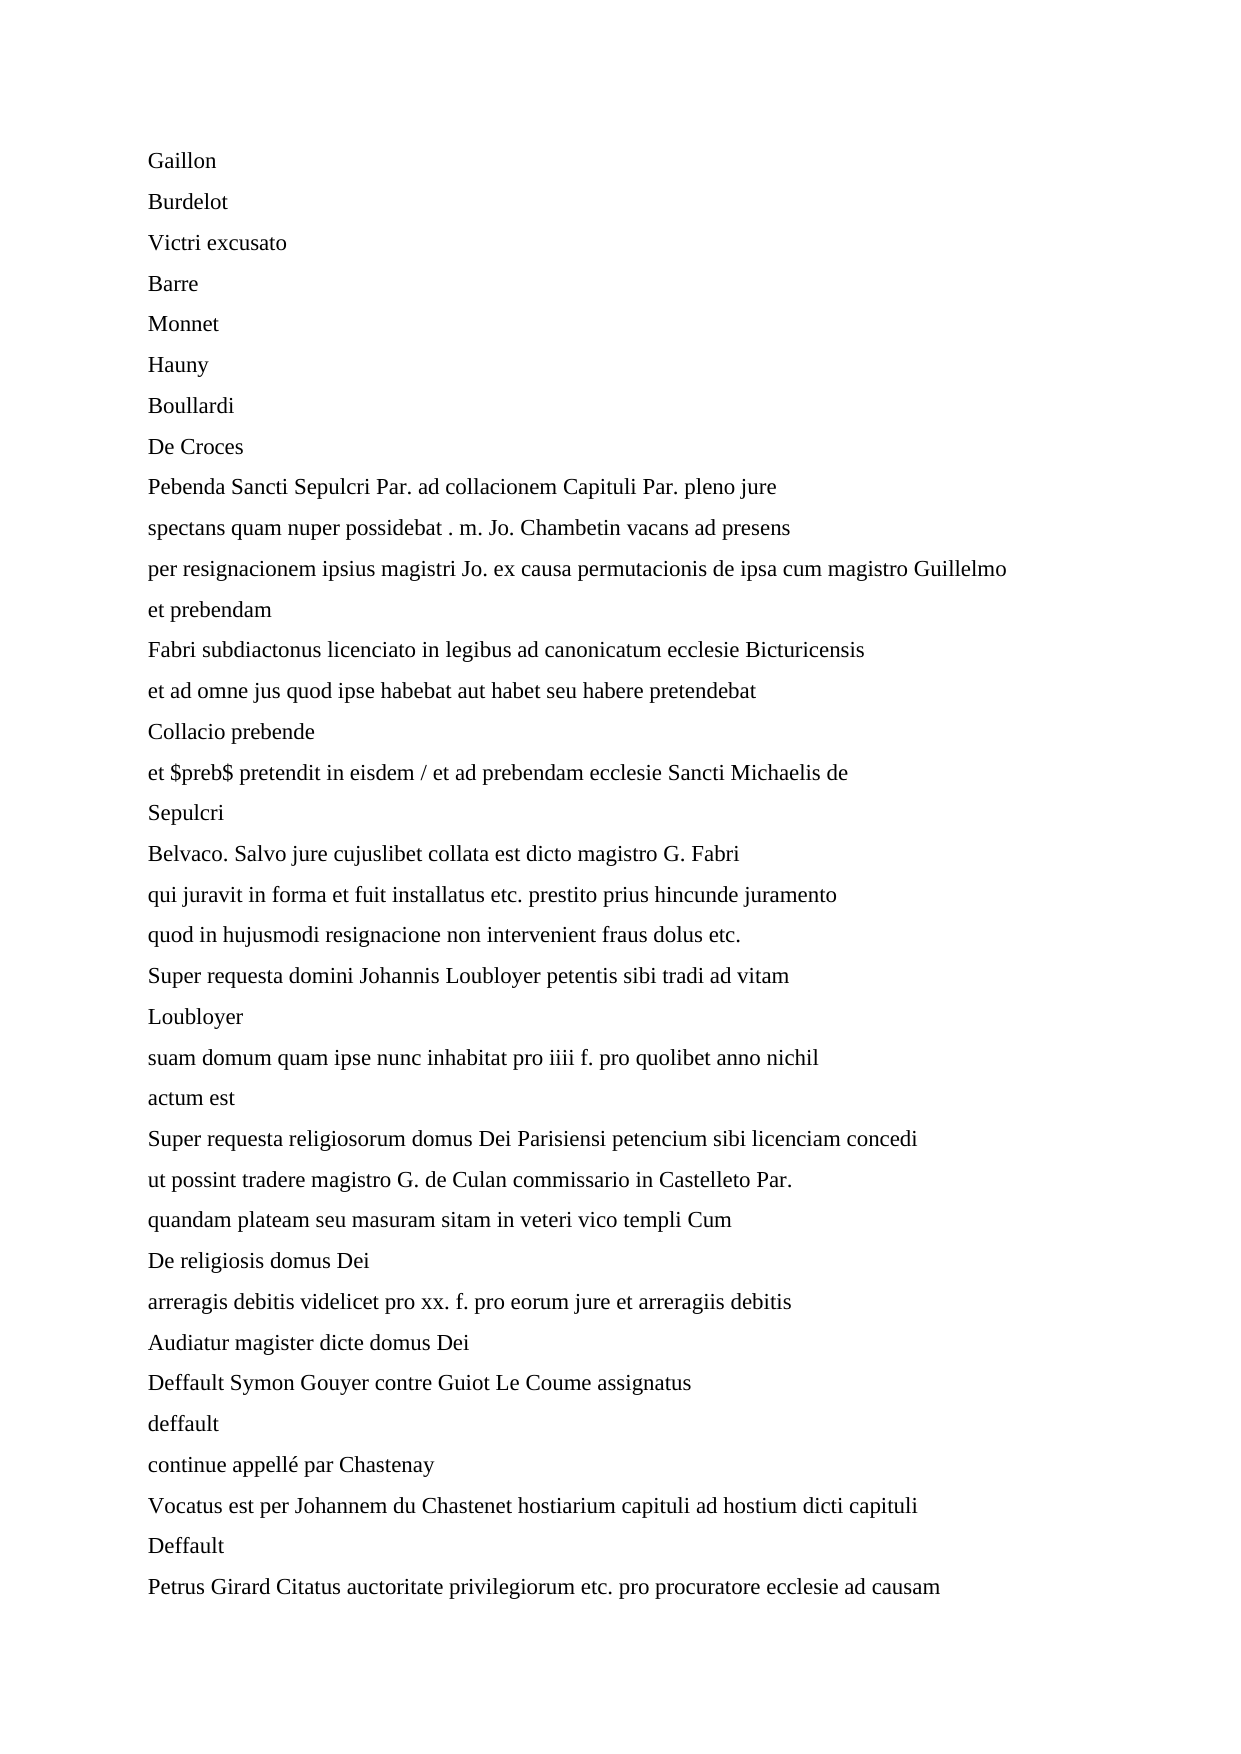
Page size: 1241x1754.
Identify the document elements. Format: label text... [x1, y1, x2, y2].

text Audiatur magister dicte domus Dei [148, 1329, 1093, 1355]
text Vocatus est per Johannem du Chastenet hostiarium capituli ad hostium dicti capituli [148, 1492, 1093, 1518]
text spectans quam nuper possidebat . m. Jo. Chambetin vacans ad presens [148, 514, 1093, 541]
text Fabri subdiactonus licenciato in legibus ad canonicatum ecclesie Bicturicensis [148, 636, 1093, 663]
text De religiosis domus Dei [148, 1247, 1093, 1274]
text et $preb$ pretendit in eisdem / et ad prebendam ecclesie Sancti Michaelis de [148, 758, 1093, 785]
text deffault [148, 1410, 1093, 1437]
text actum est [148, 1084, 1093, 1111]
text Hauny [148, 351, 1093, 378]
text Burdelot [148, 188, 1093, 215]
text Collacio prebende [148, 718, 1093, 744]
text Deffault [148, 1532, 1093, 1559]
text Victri excusato [148, 229, 1093, 255]
text per resignacionem ipsius magistri Jo. ex causa permutacionis de ipsa cum magistro Guillelmo [148, 555, 1093, 581]
text et prebendam [148, 596, 1093, 622]
text qui juravit in forma et fuit installatus etc. prestito prius hincunde juramento [148, 881, 1093, 907]
text quandam plateam seu masuram sitam in veteri vico templi Cum [148, 1207, 1093, 1233]
text Petrus Girard Citatus auctoritate privilegiorum etc. pro procuratore ecclesie ad causam [148, 1573, 1093, 1599]
text Belvaco. Salvo jure cujuslibet collata est dicto magistro G. Fabri [148, 840, 1093, 866]
text Barre [148, 270, 1093, 296]
text arreragis debitis videlicet pro xx. f. pro eorum jure et arreragiis debitis [148, 1288, 1093, 1314]
text Deffault Symon Gouyer contre Guiot Le Coume assignatus [148, 1369, 1093, 1396]
text ut possint tradere magistro G. de Culan commissario in Castelleto Par. [148, 1166, 1093, 1192]
text Boullardi [148, 392, 1093, 418]
text Pebenda Sancti Sepulcri Par. ad collacionem Capituli Par. pleno jure [148, 473, 1093, 500]
text continue appellé par Chastenay [148, 1451, 1093, 1477]
text et ad omne jus quod ipse habebat aut habet seu habere pretendebat [148, 677, 1093, 703]
text De Croces [148, 433, 1093, 459]
text Super requesta domini Johannis Loubloyer petentis sibi tradi ad vitam [148, 962, 1093, 988]
text quod in hujusmodi resignacione non intervenient fraus dolus etc. [148, 921, 1093, 948]
text Sepulcri [148, 799, 1093, 826]
text Gaillon [148, 148, 1093, 174]
text Loubloyer [148, 1003, 1093, 1029]
text Monnet [148, 311, 1093, 337]
text suam domum quam ipse nunc inhabitat pro iiii f. pro quolibet anno nichil [148, 1044, 1093, 1070]
text Super requesta religiosorum domus Dei Parisiensi petencium sibi licenciam concedi [148, 1125, 1093, 1151]
